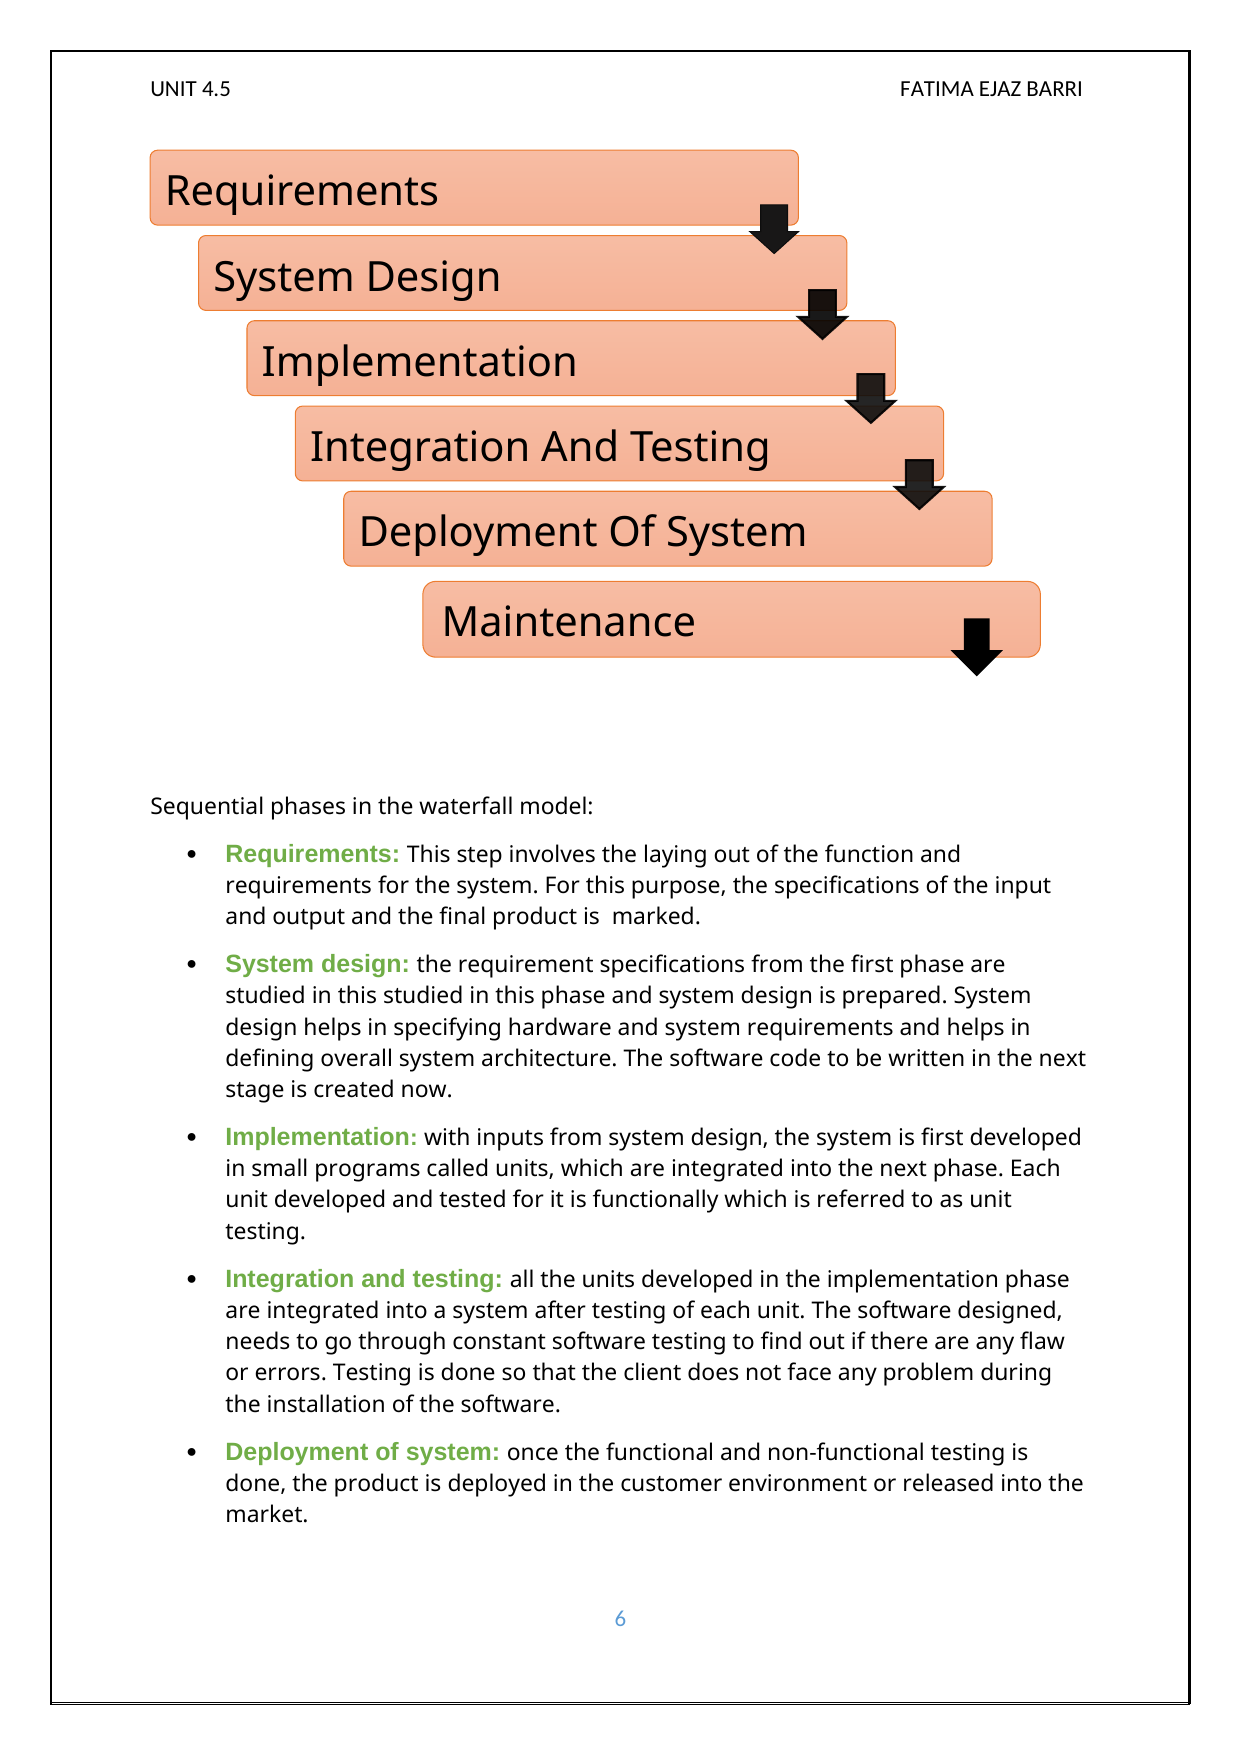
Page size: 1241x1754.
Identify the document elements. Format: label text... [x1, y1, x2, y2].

list System design: the requirement specifications from the first phase are studied in this studied in this phase and system design is prepared. System design helps in specifying hardware and system requirements and helps in defining overall system architecture. The software code to be written in the next stage is created now. [188, 948, 1090, 1104]
list Deployment of system: once the functional and non-functional testing is done, the product is deployed in the customer environment or released into the market. [188, 1435, 1090, 1529]
list Requirements: This step involves the laying out of the function and requirements for the system. For this purpose, the specifications of the input and output and the final product is marked. [188, 837, 1090, 931]
text Sequential phases in the waterfall model: [150, 789, 1090, 821]
list Implementation: with inputs from system design, the system is first developed in small programs called units, which are integrated into the next phase. Each unit developed and tested for it is functionally which is referred to as unit testing. [188, 1121, 1090, 1246]
list Integration and testing: all the units developed in the implementation phase are integrated into a system after testing of each unit. The software designed, needs to go through constant software testing to find out if there are any flaw or errors. Testing is done so that the client does not face any problem during the installation of the software. [188, 1262, 1090, 1419]
